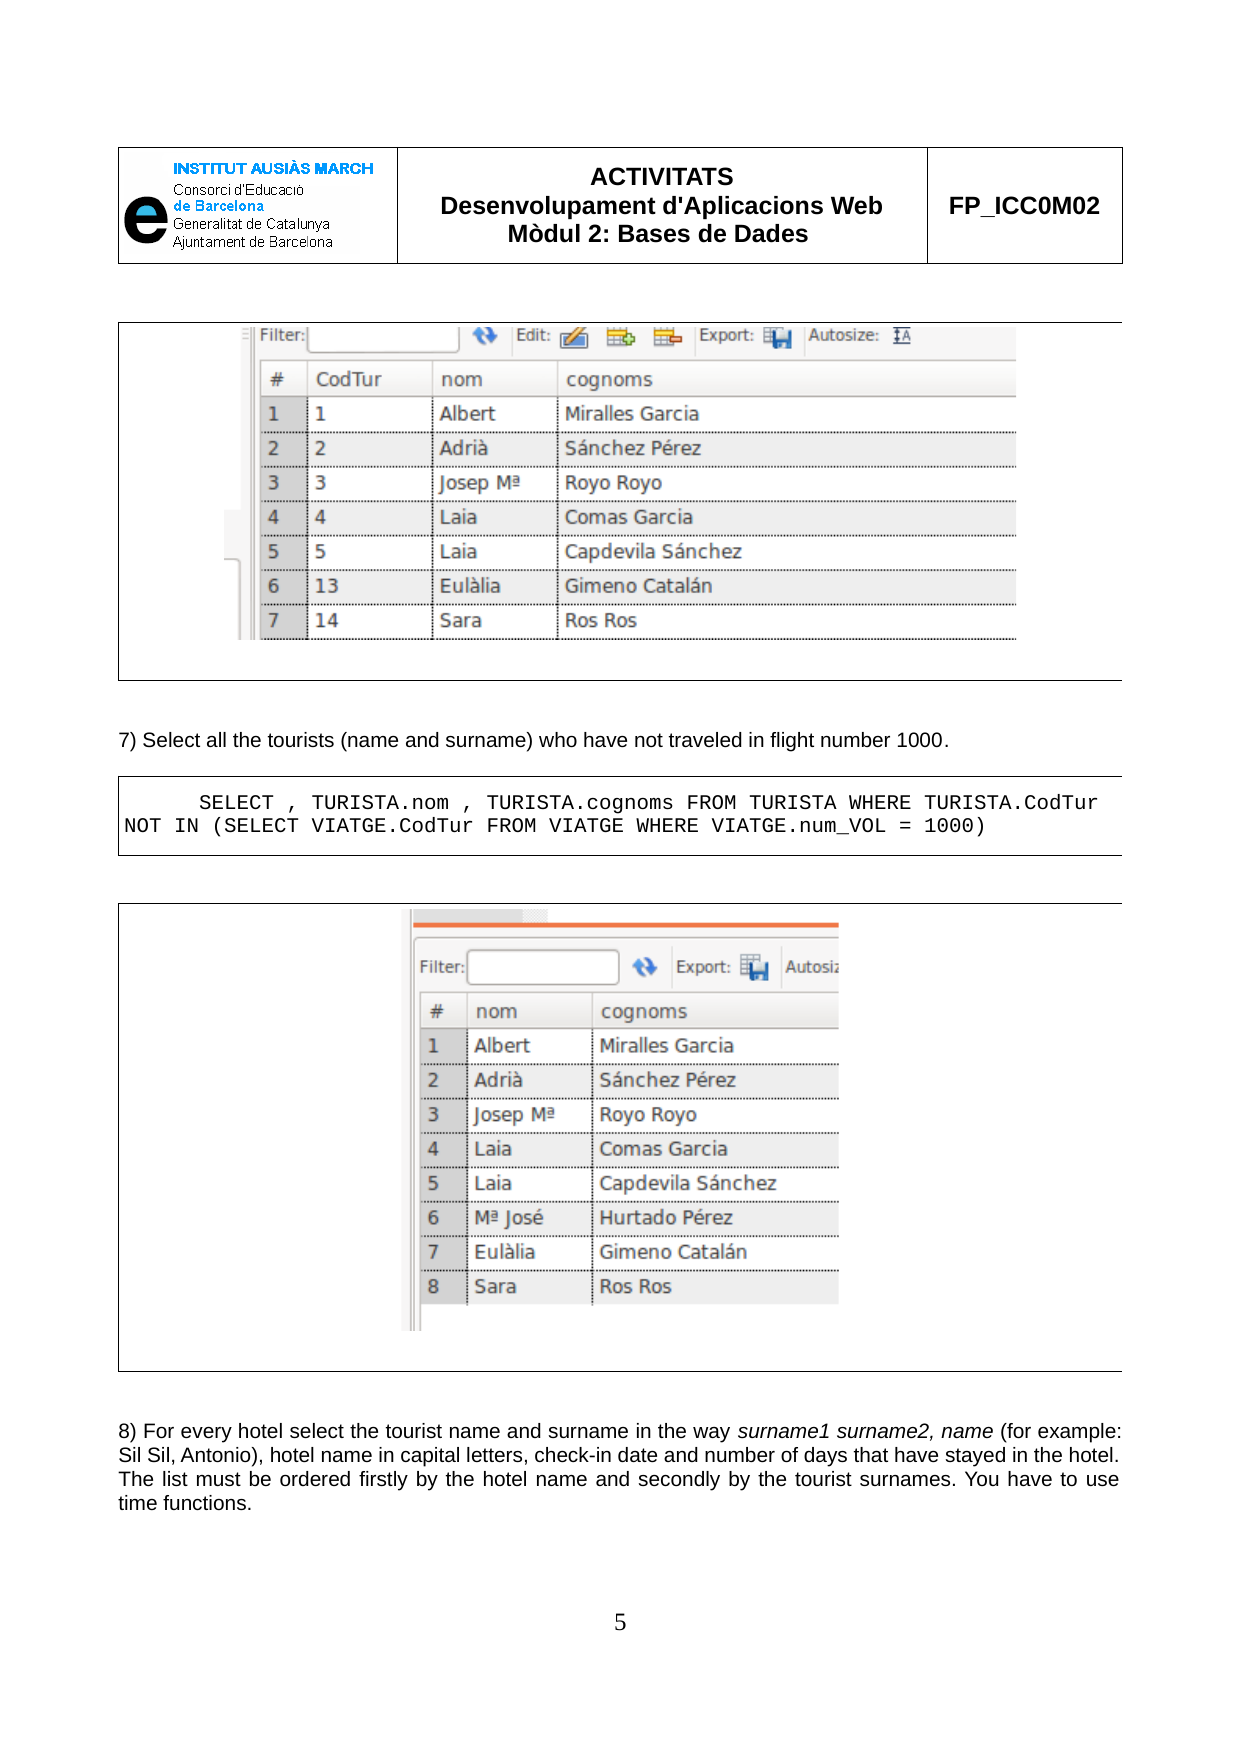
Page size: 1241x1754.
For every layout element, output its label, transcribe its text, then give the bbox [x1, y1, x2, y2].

table_header SELECT , TURISTA.nom , TURISTA.cognoms FROM TURISTA WHERE TURISTA.CodTur NOT IN (SELECT VIATGE.CodTur FROM VIATGE WHERE VIATGE.num_VOL = 1000) [119, 777, 1122, 855]
picture [224, 327, 1017, 640]
picture [123, 152, 382, 258]
text 8) For every hotel select the tourist name and surname in the way surname1 surname2, name (for example: Sil Sil, Antonio), hotel name in capital letters, check-in date and number of days that have stayed in the hotel. The list must be ordered firstly by the hotel name and secondly by the tourist surnames. You have to use time functions. [118, 1419, 1122, 1515]
table_header [119, 328, 1122, 680]
table_header [119, 904, 1122, 1371]
table_header [119, 323, 1122, 327]
text 7) Select all the tourists (name and surname) who have not traveled in flight number 1000. [118, 728, 1122, 752]
picture [401, 909, 839, 1331]
